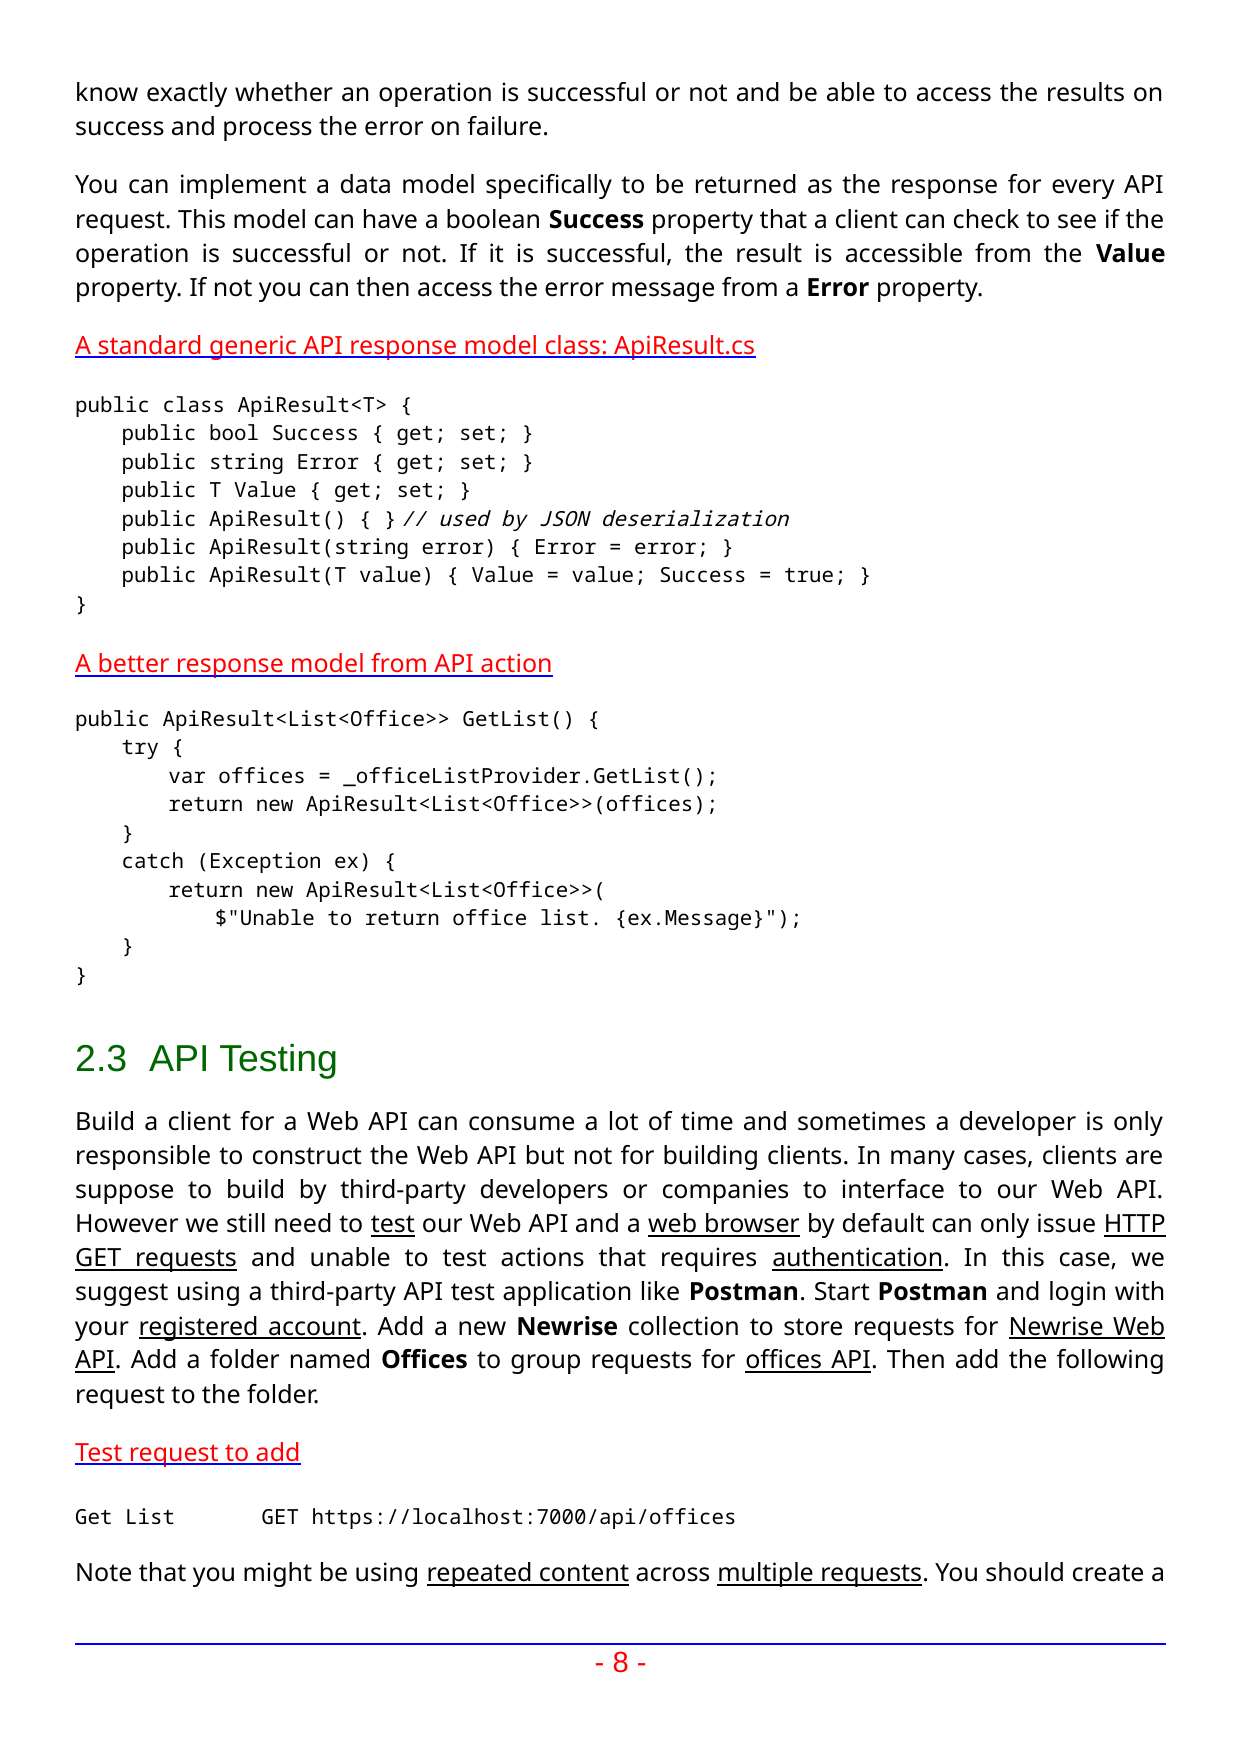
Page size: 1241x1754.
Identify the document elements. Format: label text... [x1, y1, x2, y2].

text public class ApiResult<T> { [75, 390, 1166, 418]
text A standard generic API response model class: ApiResult.cs [75, 327, 1166, 362]
text know exactly whether an operation is successful or not and be able to access the results on success and process the error on failure. [75, 75, 1166, 143]
text $"Unable to return office list. {ex.Message}"); [75, 903, 1166, 932]
text public ApiResult<List<Office>> GetList() { [75, 704, 1166, 732]
text Build a client for a Web API can consume a lot of time and sometimes a developer is only responsible to construct the Web API but not for building clients. In many cases, clients are suppose to build by third-party developers or companies to interface to our Web API. However we still need to test our Web API and a web browser by default can only issue HTTP GET requests and unable to test actions that requires authentication. In this case, we suggest using a third-party API test application like Postman. Start Postman and login with your registered account. Add a new Newrise collection to store requests for Newrise Web API. Add a folder named Offices to group requests for offices API. Then add the following request to the folder. [75, 1104, 1166, 1410]
text Note that you might be using repeated content across multiple requests. You should create a [75, 1555, 1166, 1589]
text public ApiResult() { } // used by JSON deserialization [75, 504, 1166, 532]
text return new ApiResult<List<Office>>(offices); [75, 789, 1166, 818]
text public bool Success { get; set; } [75, 418, 1166, 447]
text public ApiResult(string error) { Error = error; } [75, 532, 1166, 561]
text } [75, 818, 1166, 846]
text public ApiResult(T value) { Value = value; Success = true; } [75, 561, 1166, 589]
text 2.3 API Testing [75, 1037, 1166, 1080]
text } [75, 960, 1166, 988]
text } [75, 589, 1166, 617]
text return new ApiResult<List<Office>>( [75, 875, 1166, 903]
text try { [75, 732, 1166, 761]
text public string Error { get; set; } [75, 447, 1166, 475]
text You can implement a data model specifically to be returned as the response for every API request. This model can have a boolean Success property that a client can check to see if the operation is successful or not. If it is successful, the result is accessible from the Value property. If not you can then access the error message from a Error property. [75, 167, 1166, 303]
text var offices = _officeListProvider.GetList(); [75, 761, 1166, 789]
text catch (Exception ex) { [75, 846, 1166, 875]
text public T Value { get; set; } [75, 475, 1166, 504]
text Get List GET https://localhost:7000/api/offices [75, 1502, 1166, 1531]
text A better response model from API action [75, 646, 1166, 680]
text } [75, 932, 1166, 960]
text Test request to add [75, 1434, 1166, 1468]
